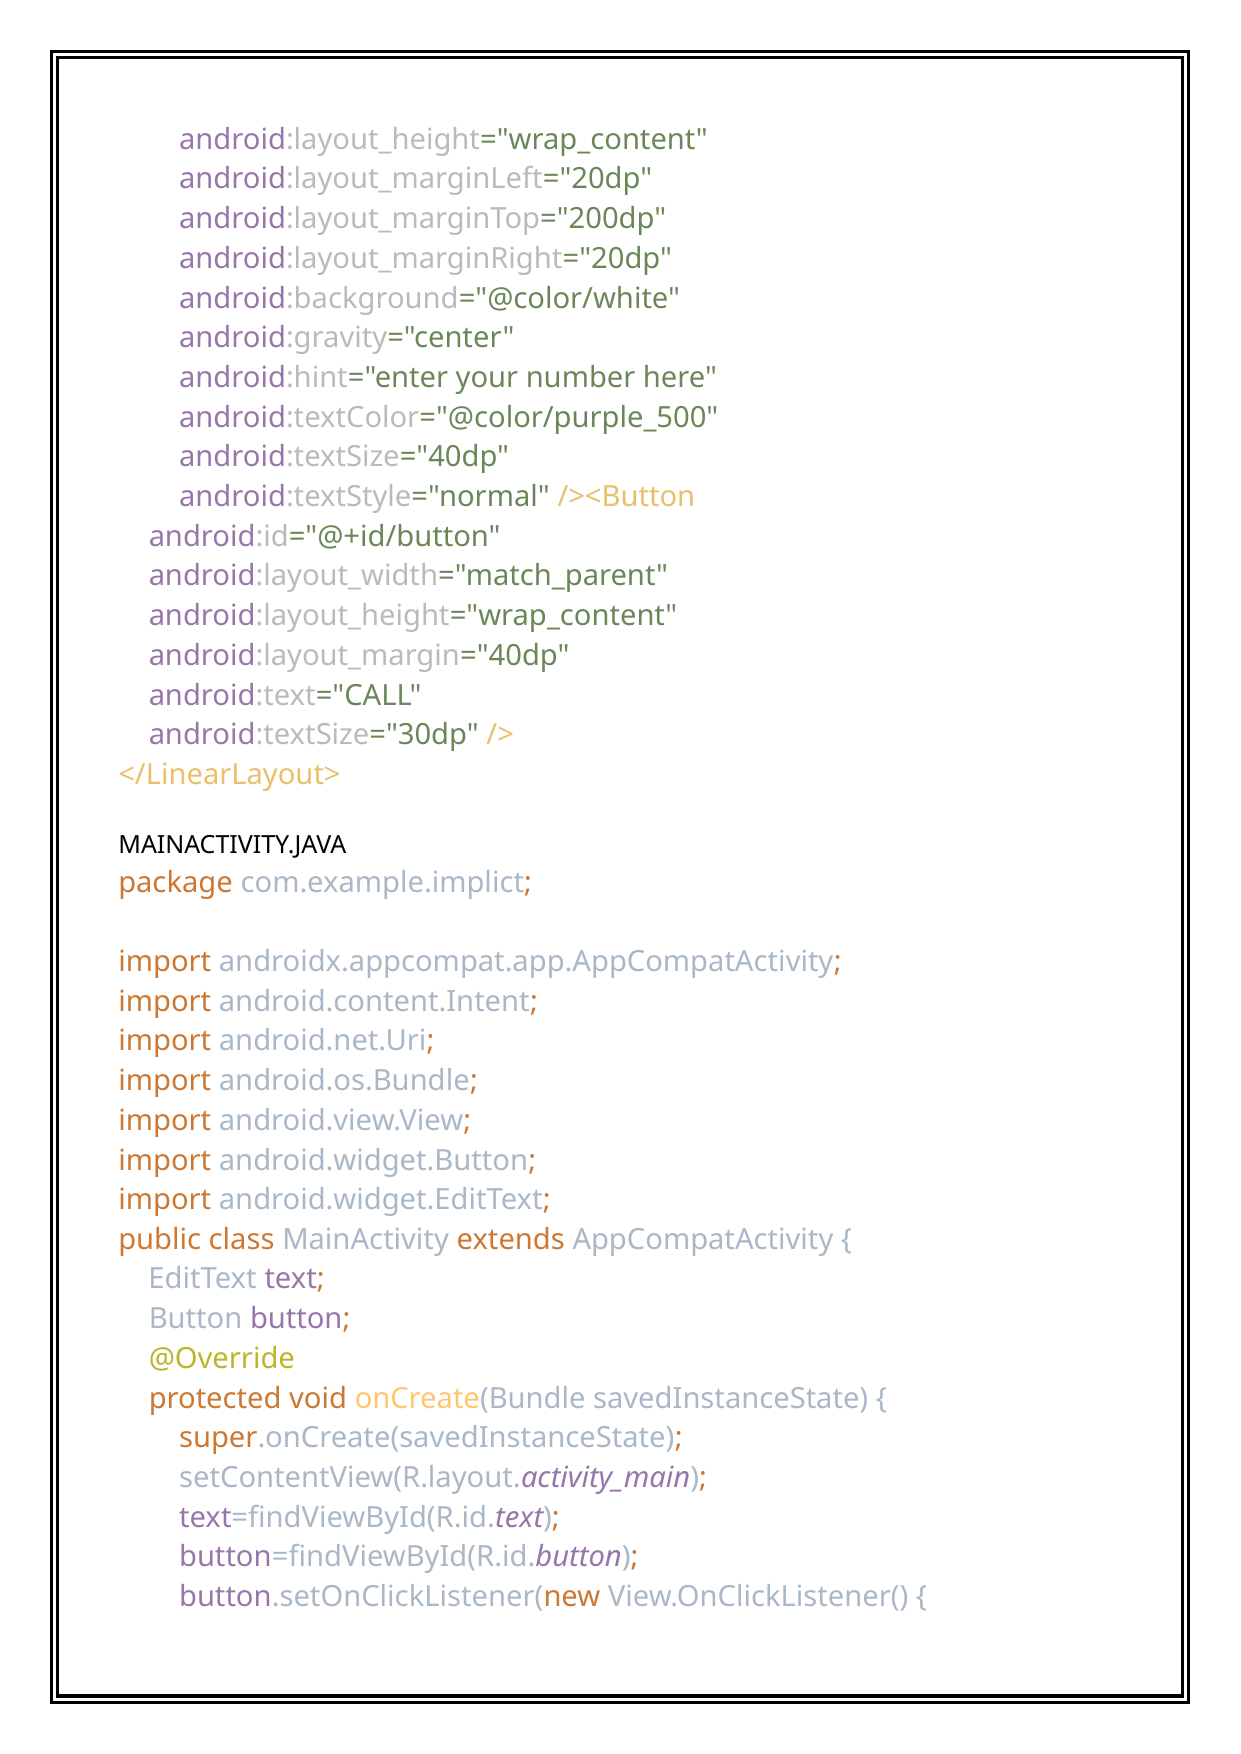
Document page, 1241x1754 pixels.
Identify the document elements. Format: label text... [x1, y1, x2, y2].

text MAINACTIVITY.JAVA [118, 827, 1122, 861]
text package com.example.implict; import androidx.appcompat.app.AppCompatActivity; import android.content.Intent; import android.net.Uri; import android.os.Bundle; import android.view.View; import android.widget.Button; import android.widget.EditText; public class MainActivity extends AppCompatActivity { EditText text; Button button; @Override protected void onCreate(Bundle savedInstanceState) { super.onCreate(savedInstanceState); setContentView(R.layout.activity_main); text=findViewById(R.id.text); button=findViewById(R.id.button); button.setOnClickListener(new View.OnClickListener() { [118, 861, 1122, 1615]
text android:layout_height="wrap_content" android:layout_marginLeft="20dp" android:layout_marginTop="200dp" android:layout_marginRight="20dp" android:background="@color/white" android:gravity="center" android:hint="enter your number here" android:textColor="@color/purple_500" android:textSize="40dp" android:textStyle="normal" /><Button android:id="@+id/button" android:layout_width="match_parent" android:layout_height="wrap_content" android:layout_margin="40dp" android:text="CALL" android:textSize="30dp" /> </LinearLayout> [118, 118, 1122, 793]
